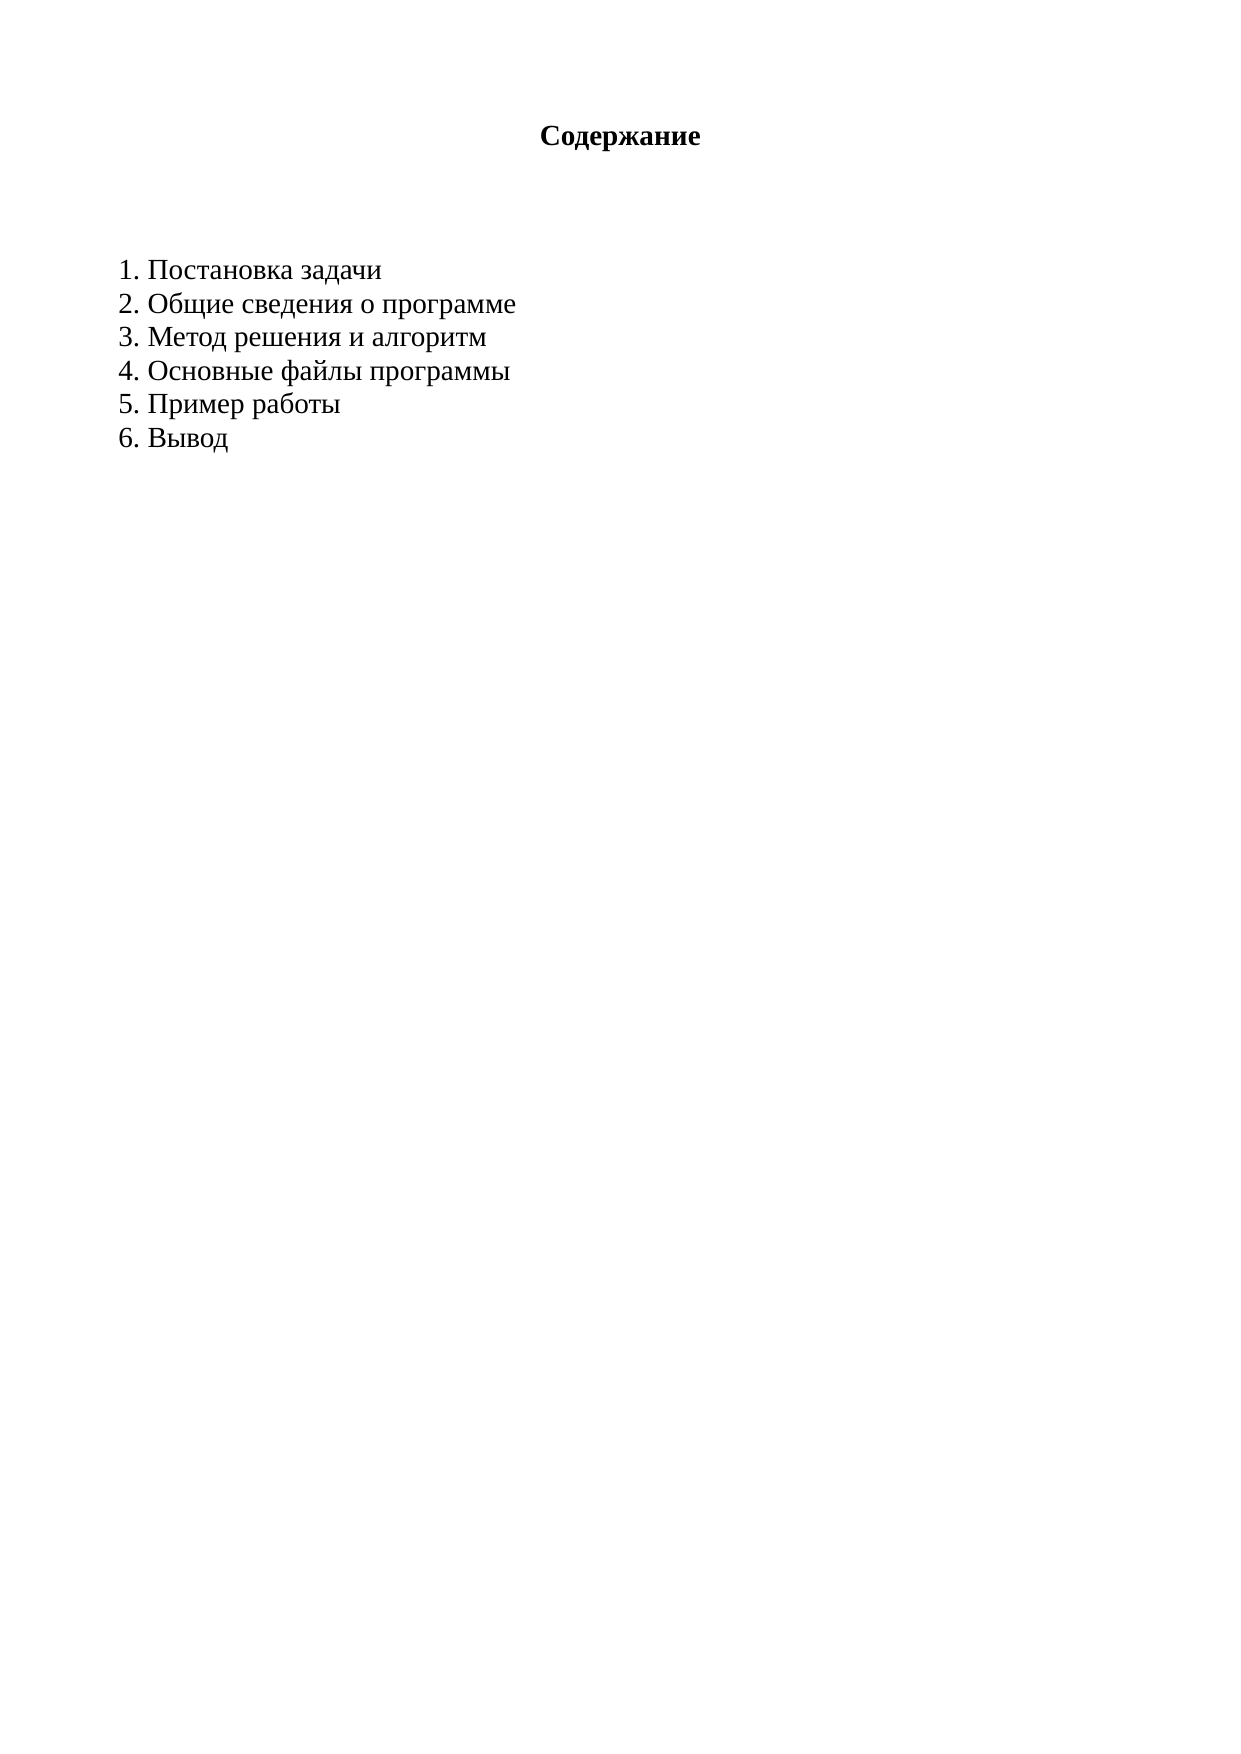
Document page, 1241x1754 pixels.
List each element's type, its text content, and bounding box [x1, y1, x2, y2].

text 3. Метод решения и алгоритм [118, 319, 1122, 353]
text 2. Общие сведения о программе [118, 286, 1122, 319]
text 5. Пример работы [118, 386, 1122, 420]
text 1. Постановка задачи [118, 252, 1122, 286]
text 4. Основные файлы программы [118, 353, 1122, 386]
text 6. Вывод [118, 420, 1122, 453]
text Содержание [118, 118, 1122, 152]
